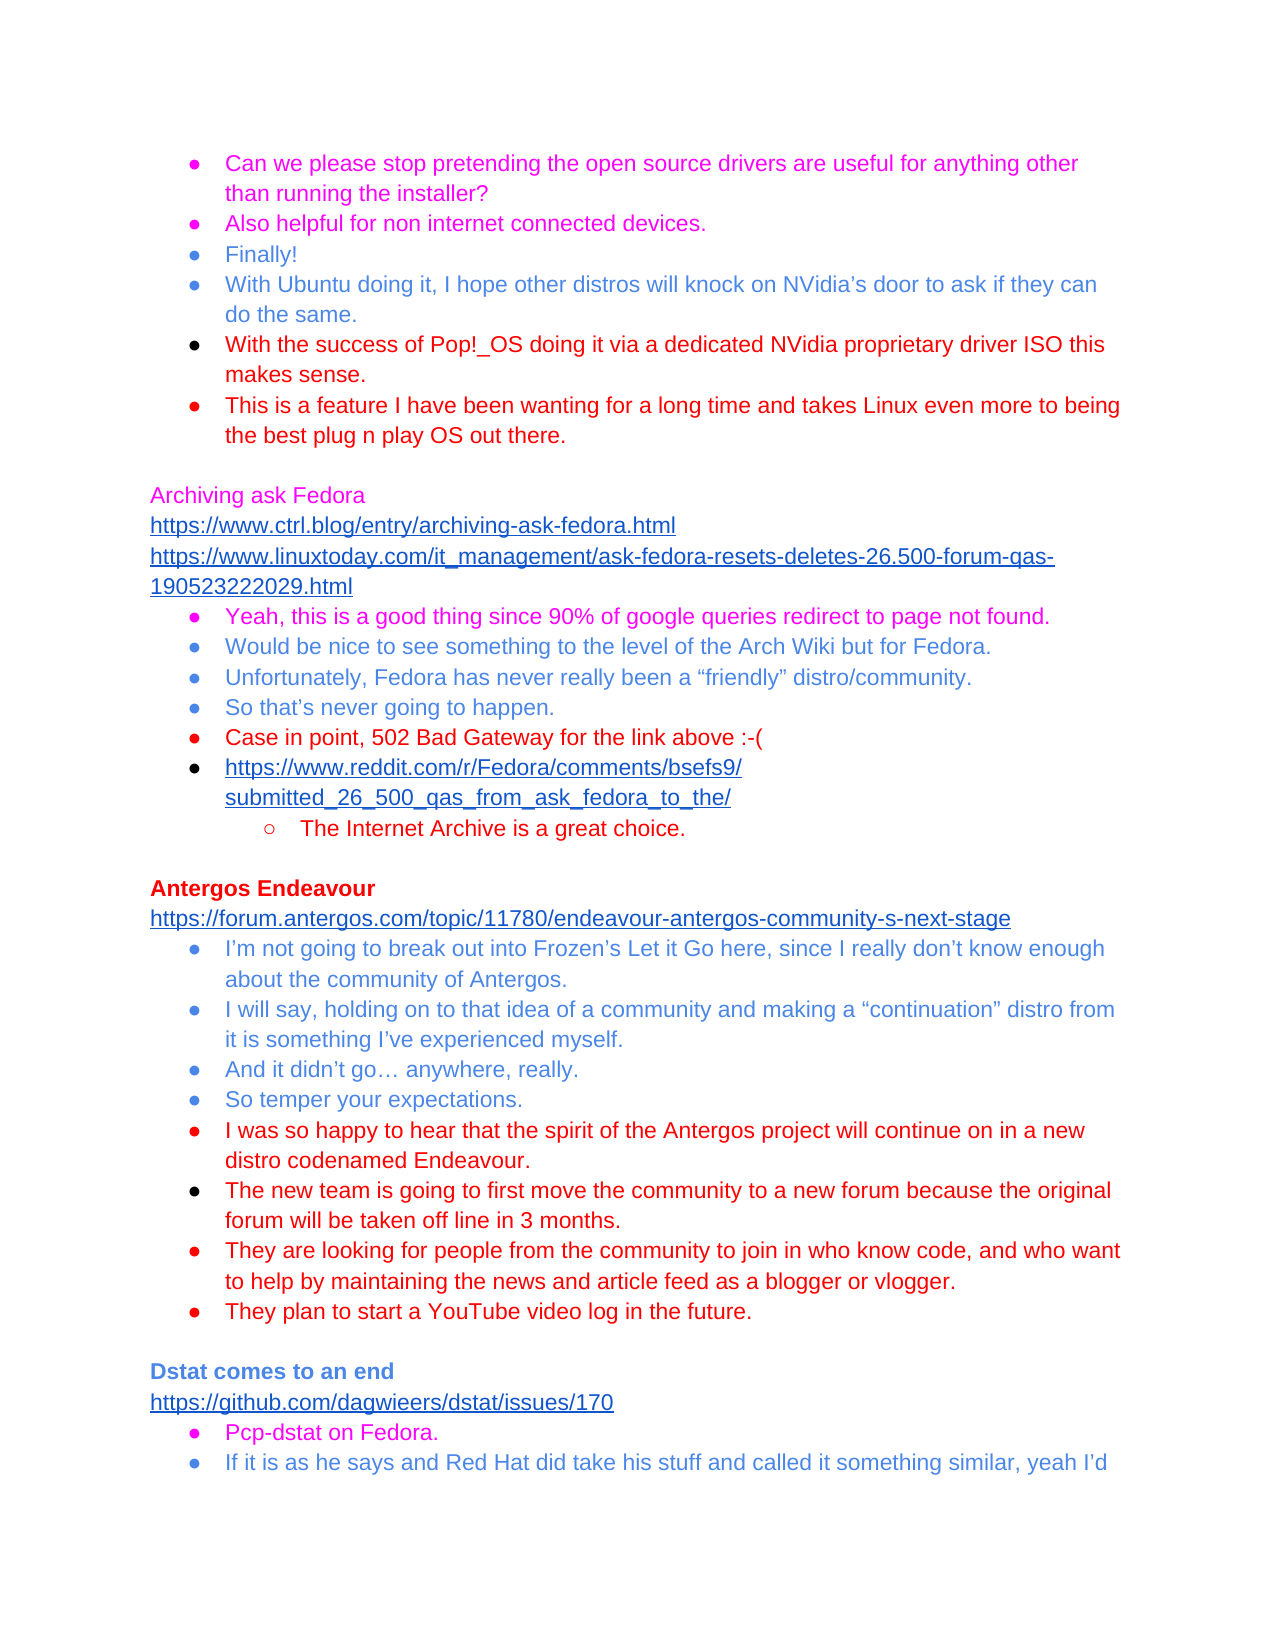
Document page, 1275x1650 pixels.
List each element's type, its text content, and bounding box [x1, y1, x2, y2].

text https://www.linuxtoday.com/it_management/ask-fedora-resets-deletes-26.500-forum-qas-190523222029.html [150, 543, 1125, 599]
list Pcp-dstat on Fedora. [187, 1419, 1125, 1445]
text Archiving ask Fedora [150, 482, 1125, 509]
list I will say, holding on to that idea of a community and making a “continuation” distro from it is something I’ve experienced myself. [187, 996, 1125, 1052]
list Unfortunately, Fedora has never really been a “friendly” distro/community. [187, 663, 1125, 690]
text https://www.ctrl.blog/entry/archiving-ask-fedora.html [150, 512, 1125, 539]
list They are looking for people from the community to join in who know code, and who want to help by maintaining the news and article feed as a blogger or vlogger. [187, 1237, 1125, 1294]
list Would be nice to see something to the level of the Arch Wiki but for Fedora. [187, 633, 1125, 660]
text https://forum.antergos.com/topic/11780/endeavour-antergos-community-s-next-stage [150, 905, 1125, 932]
list I’m not going to break out into Frozen’s Let it Go here, since I really don’t know enough about the community of Antergos. [187, 935, 1125, 992]
list They plan to start a YouTube video log in the future. [187, 1298, 1125, 1324]
list So that’s never going to happen. [187, 694, 1125, 720]
list So temper your expectations. [187, 1086, 1125, 1113]
list With Ubuntu doing it, I hope other distros will knock on NVidia’s door to ask if they can do the same. [187, 271, 1125, 327]
list Can we please stop pretending the open source drivers are useful for anything other than running the installer? [187, 150, 1125, 207]
list The Internet Archive is a great choice. [262, 814, 1125, 841]
list https://www.reddit.com/r/Fedora/comments/bsefs9/submitted_26_500_qas_from_ask_fedora_to_the/ [187, 754, 1125, 811]
list Also helpful for non internet connected devices. [187, 210, 1125, 237]
list If it is as he says and Red Hat did take his stuff and called it something similar, yeah I’d [187, 1449, 1125, 1475]
list Yeah, this is a good thing since 90% of google queries redirect to page not found. [187, 603, 1125, 629]
list And it didn’t go… anywhere, really. [187, 1056, 1125, 1083]
list I was so happy to hear that the spirit of the Antergos project will continue on in a new distro codenamed Endeavour. [187, 1117, 1125, 1173]
list Case in point, 502 Bad Gateway for the link above :-( [187, 724, 1125, 750]
list Finally! [187, 241, 1125, 267]
text Antergos Endeavour [150, 875, 1125, 901]
list This is a feature I have been wanting for a long time and takes Linux even more to being the best plug n play OS out there. [187, 392, 1125, 448]
text Dstat comes to an end [150, 1358, 1125, 1385]
list The new team is going to first move the community to a new forum because the original forum will be taken off line in 3 months. [187, 1177, 1125, 1234]
text https://github.com/dagwieers/dstat/issues/170 [150, 1388, 1125, 1415]
list With the success of Pop!_OS doing it via a dedicated NVidia proprietary driver ISO this makes sense. [187, 331, 1125, 388]
